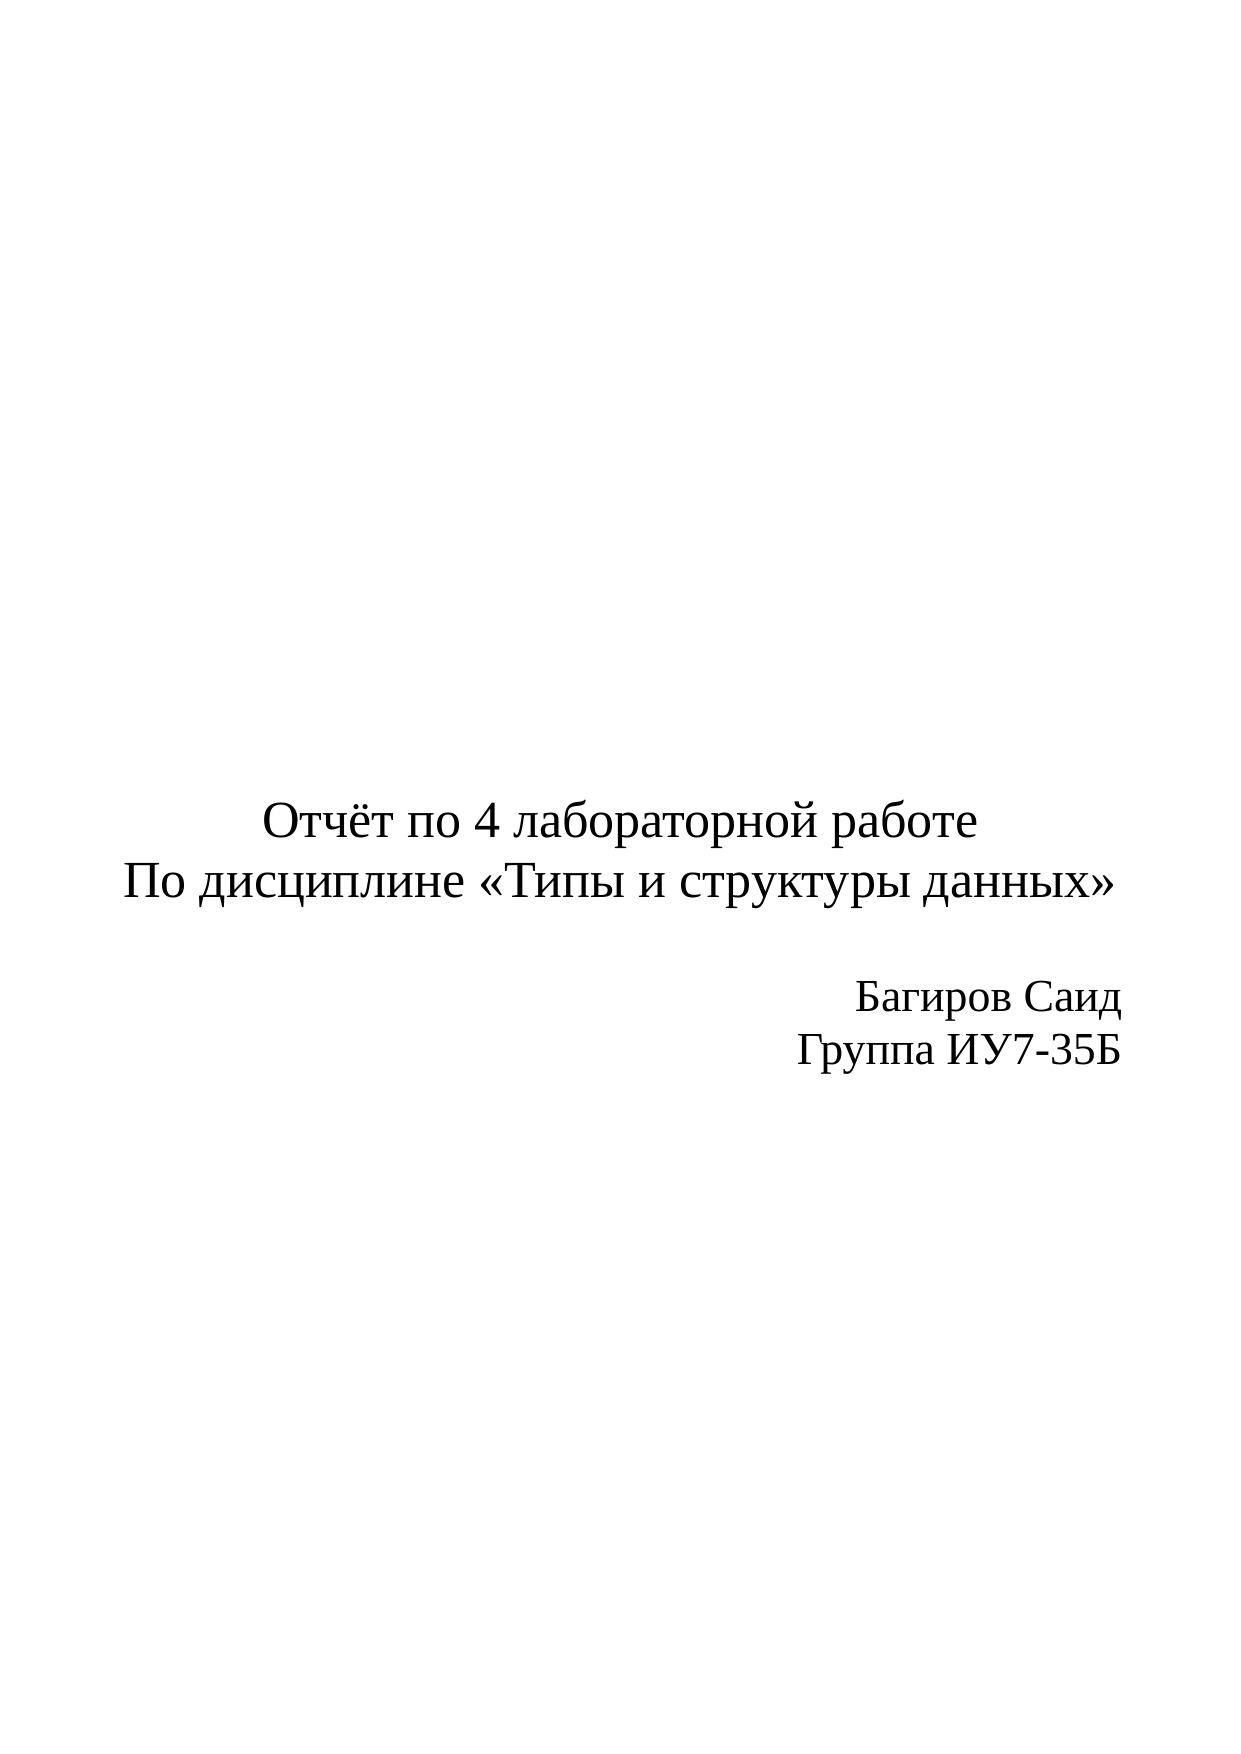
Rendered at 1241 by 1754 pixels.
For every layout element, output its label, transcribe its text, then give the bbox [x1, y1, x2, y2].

text Отчёт по 4 лабораторной работе [118, 789, 1122, 849]
text Багиров Саид [118, 969, 1122, 1021]
text По дисциплине «Типы и структуры данных» [118, 849, 1122, 909]
text Группа ИУ7-35Б [118, 1021, 1122, 1074]
